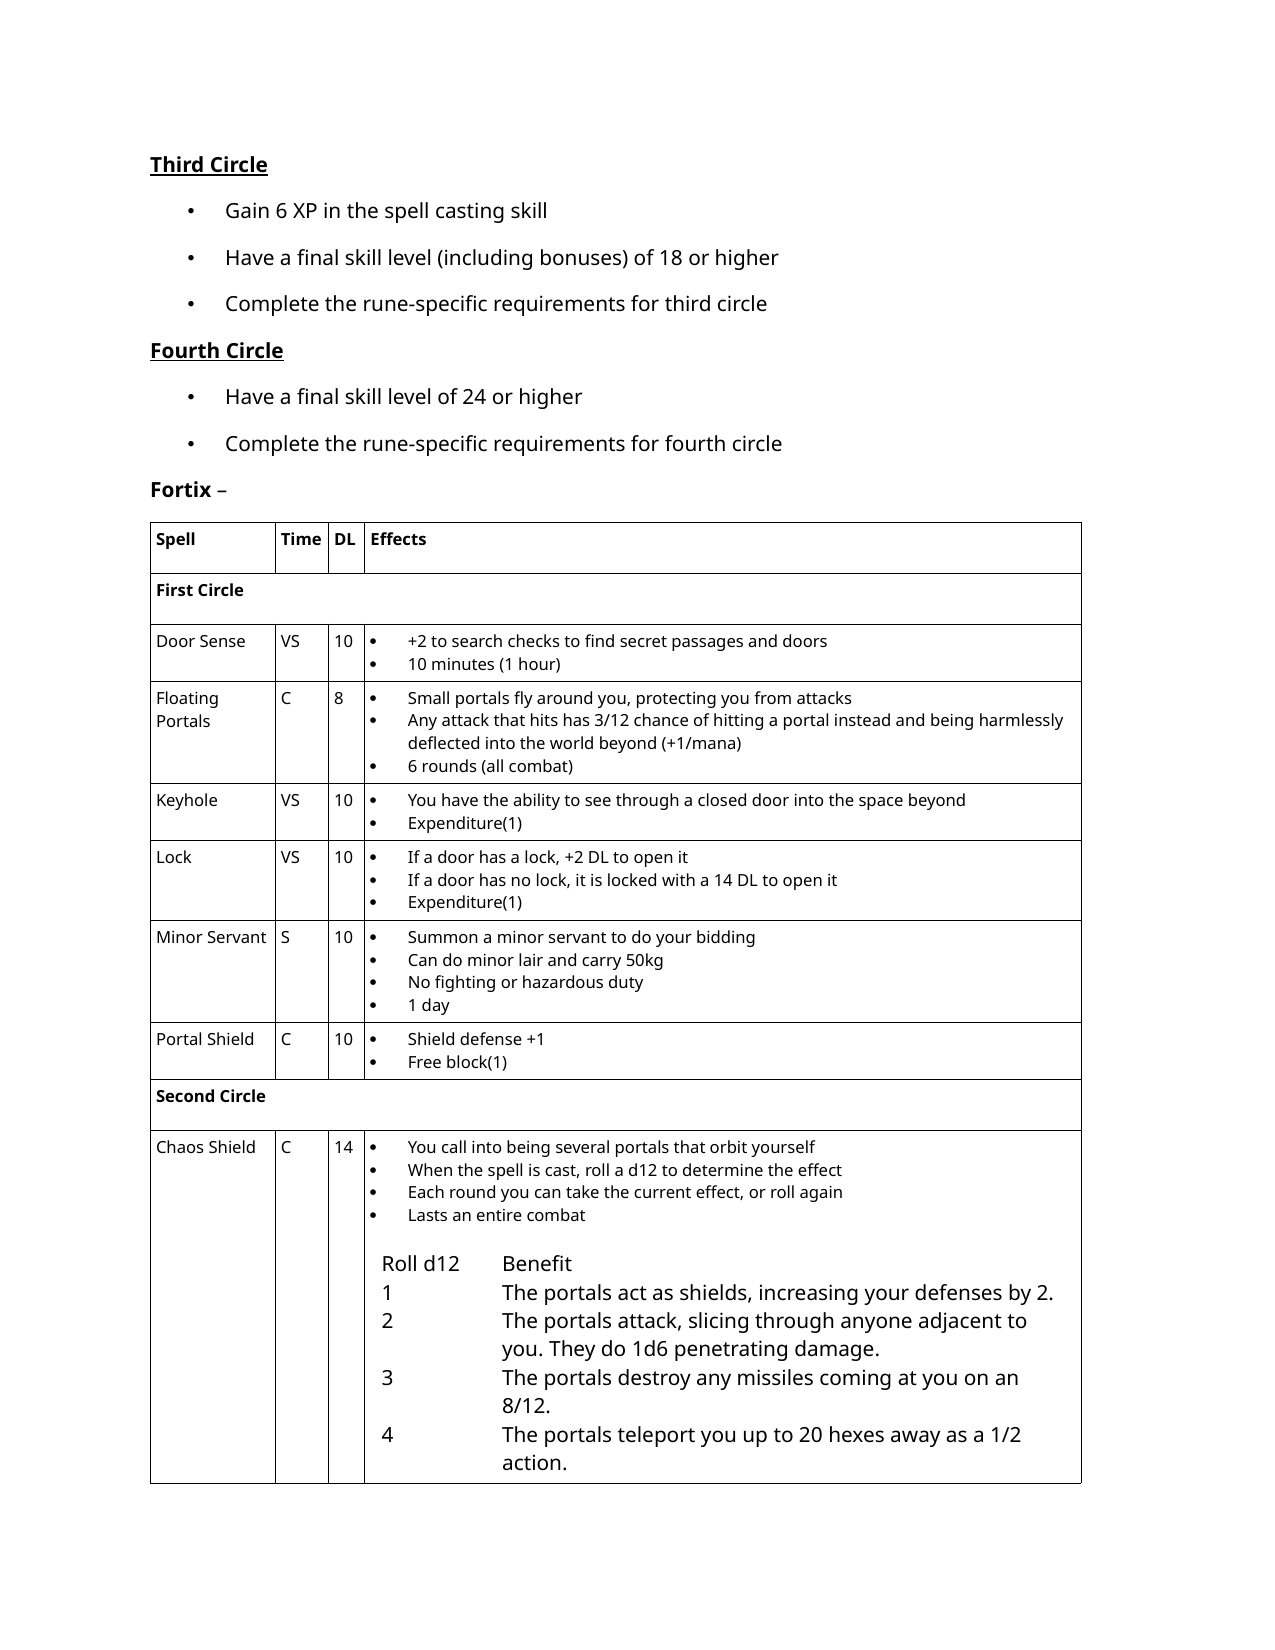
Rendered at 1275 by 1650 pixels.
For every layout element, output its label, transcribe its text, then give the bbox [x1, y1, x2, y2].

text Third Circle [150, 150, 1125, 178]
table_cell 14 [329, 1131, 364, 1482]
table_cell VS [276, 841, 328, 919]
table_cell 1 [370, 1278, 491, 1306]
table_header Effects [365, 523, 1081, 573]
table_cell The portals attack, slicing through anyone adjacent to you. They do 1d6 penetrating damage. [491, 1306, 1075, 1363]
table_cell Floating Portals [151, 682, 275, 783]
table_cell Summon a minor servant to do your bidding Can do minor lair and carry 50kg No fighting or hazardous duty 1 day [365, 921, 1081, 1022]
table_cell 10 [329, 625, 364, 681]
table_cell You call into being several portals that orbit yourself When the spell is cast, roll a d12 to determine the effect Each round you can take the current effect, or roll again Lasts an entire combat [365, 1131, 1081, 1482]
table_cell The portals destroy any missiles coming at you on an 8/12. [491, 1363, 1075, 1420]
table_header Time [276, 523, 328, 573]
table_cell +2 to search checks to find secret passages and doors 10 minutes (1 hour) [365, 625, 1081, 681]
table_cell 8 [329, 682, 364, 783]
table_header Benefit [491, 1249, 1075, 1278]
list Complete the rune-specific requirements for third circle [187, 289, 1125, 318]
table_cell Lock [151, 841, 275, 919]
table_cell Door Sense [151, 625, 275, 681]
table_cell Chaos Shield [151, 1131, 275, 1482]
table_cell 10 [329, 841, 364, 919]
table_cell The portals act as shields, increasing your defenses by 2. [491, 1278, 1075, 1306]
list Have a final skill level (including bonuses) of 18 or higher [187, 243, 1125, 271]
table_cell C [276, 682, 328, 783]
table_cell 3 [370, 1363, 491, 1420]
table_cell 10 [329, 1023, 364, 1079]
table_cell VS [276, 625, 328, 681]
table_cell The portals teleport you up to 20 hexes away as a 1/2 action. [491, 1420, 1075, 1477]
list Complete the rune-specific requirements for fourth circle [187, 429, 1125, 457]
table_cell You have the ability to see through a closed door into the space beyond Expenditure(1) [365, 784, 1081, 840]
table_cell Minor Servant [151, 921, 275, 1022]
text Fourth Circle [150, 336, 1125, 364]
table_header Roll d12 [370, 1249, 491, 1278]
list Have a final skill level of 24 or higher [187, 382, 1125, 411]
table_cell First Circle [151, 574, 1081, 623]
table_cell C [276, 1131, 328, 1482]
text Fortix – [150, 475, 1125, 504]
list Gain 6 XP in the spell casting skill [187, 196, 1125, 225]
table_cell VS [276, 784, 328, 840]
table_header Spell [151, 523, 275, 573]
table_cell 2 [370, 1306, 491, 1363]
table_cell Portal Shield [151, 1023, 275, 1079]
table_cell 10 [329, 921, 364, 1022]
table_cell Shield defense +1 Free block(1) [365, 1023, 1081, 1079]
table_cell 10 [329, 784, 364, 840]
table_cell S [276, 921, 328, 1022]
table_cell Second Circle [151, 1080, 1081, 1130]
table_cell C [276, 1023, 328, 1079]
table_cell Small portals fly around you, protecting you from attacks Any attack that hits has 3/12 chance of hitting a portal instead and being harmlessly deflected into the world beyond (+1/mana) 6 rounds (all combat) [365, 682, 1081, 783]
table_cell 4 [370, 1420, 491, 1477]
table_cell If a door has a lock, +2 DL to open it If a door has no lock, it is locked with a 14 DL to open it Expenditure(1) [365, 841, 1081, 919]
table_header DL [329, 523, 364, 573]
table_cell Keyhole [151, 784, 275, 840]
